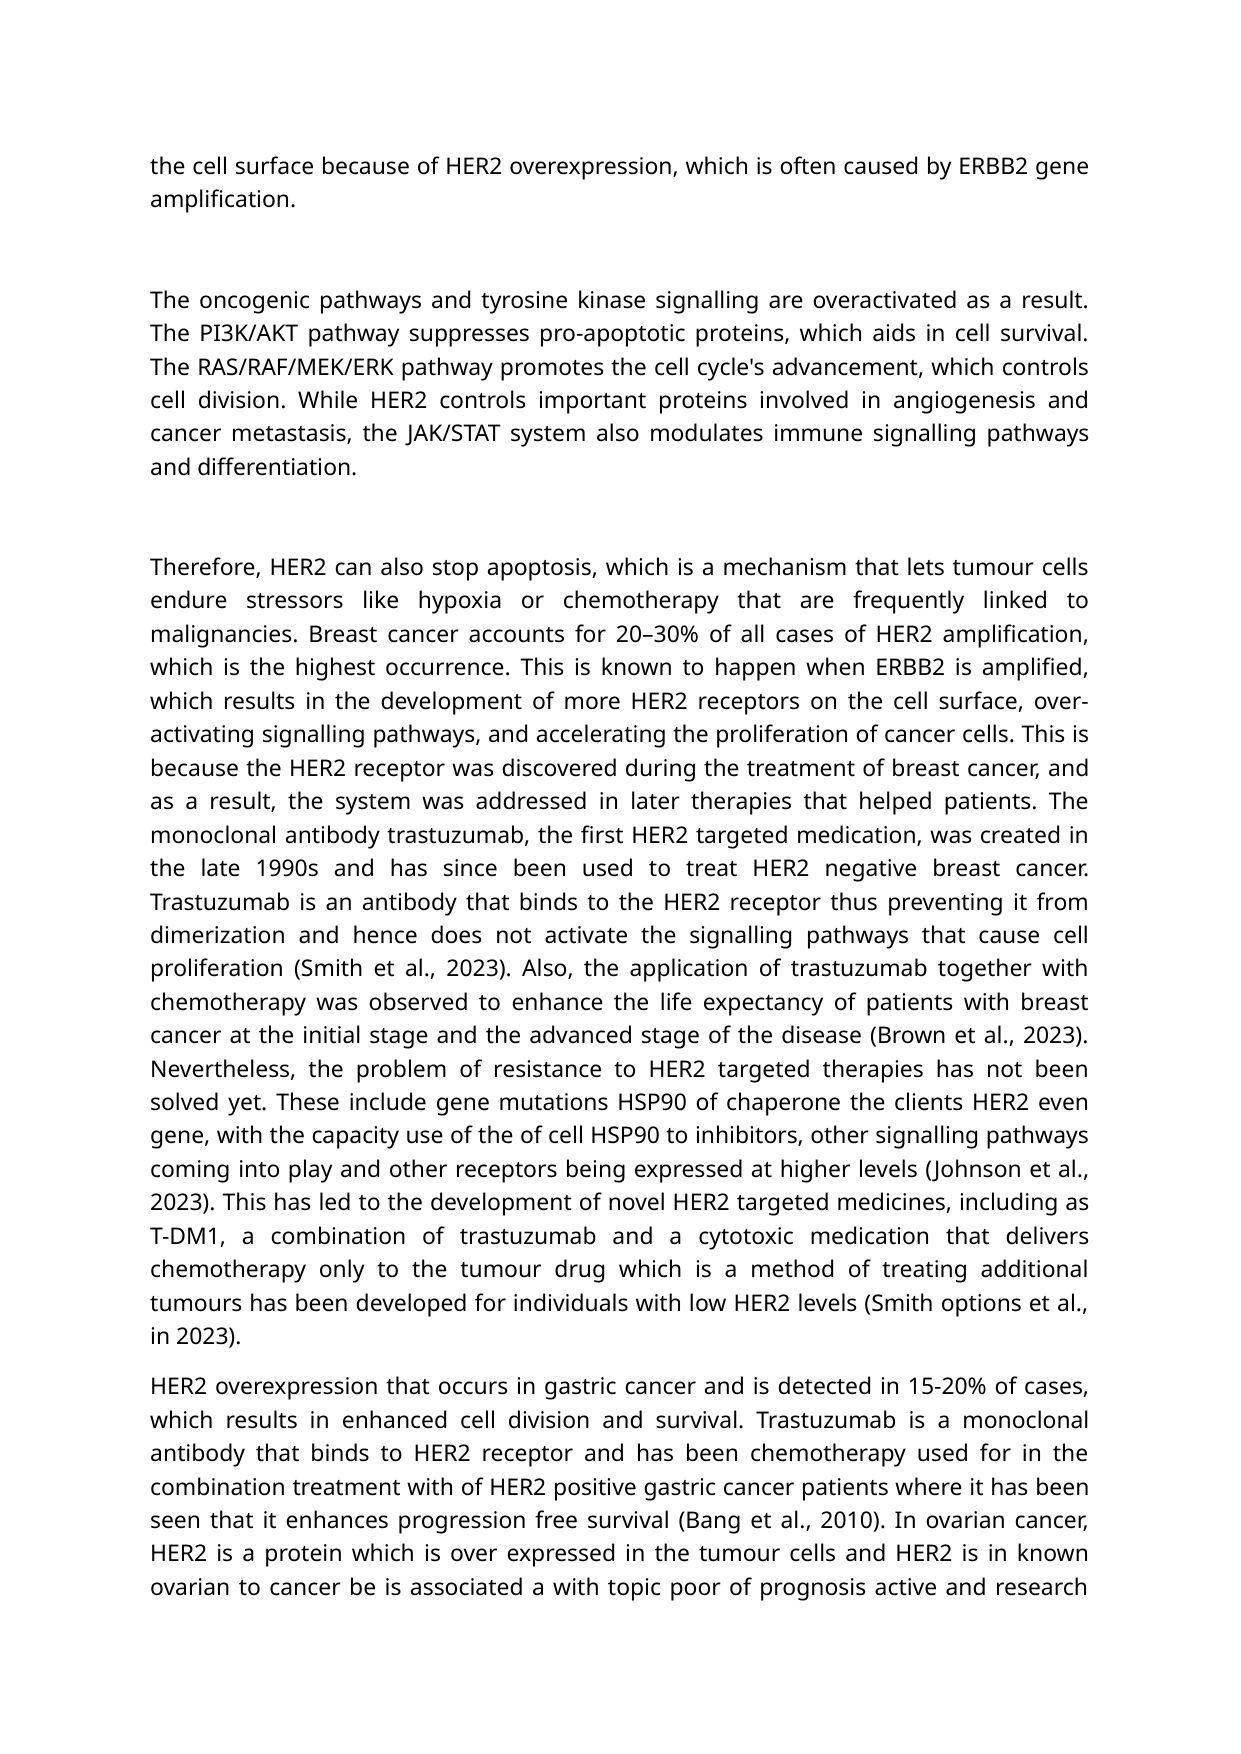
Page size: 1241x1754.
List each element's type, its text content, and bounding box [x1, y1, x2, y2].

text The oncogenic pathways and tyrosine kinase signalling are overactivated as a result. The PI3K/AKT pathway suppresses pro-apoptotic proteins, which aids in cell survival. The RAS/RAF/MEK/ERK pathway promotes the cell cycle's advancement, which controls cell division. While HER2 controls important proteins involved in angiogenesis and cancer metastasis, the JAK/STAT system also modulates immune signalling pathways and differentiation. [150, 284, 1090, 482]
text HER2 overexpression that occurs in gastric cancer and is detected in 15-20% of cases, which results in enhanced cell division and survival. Trastuzumab is a monoclonal antibody that binds to HER2 receptor and has been chemotherapy used for in the combination treatment with of HER2 positive gastric cancer patients where it has been seen that it enhances progression free survival (Bang et al., 2010). In ovarian cancer, HER2 is a protein which is over expressed in the tumour cells and HER2 is in known ovarian to cancer be is associated a with topic poor of prognosis active and research [150, 1370, 1090, 1602]
text Therefore, HER2 can also stop apoptosis, which is a mechanism that lets tumour cells endure stressors like hypoxia or chemotherapy that are frequently linked to malignancies. Breast cancer accounts for 20–30% of all cases of HER2 amplification, which is the highest occurrence. This is known to happen when ERBB2 is amplified, which results in the development of more HER2 receptors on the cell surface, over-activating signalling pathways, and accelerating the proliferation of cancer cells. This is because the HER2 receptor was discovered during the treatment of breast cancer, and as a result, the system was addressed in later therapies that helped patients. The monoclonal antibody trastuzumab, the first HER2 targeted medication, was created in the late 1990s and has since been used to treat HER2 negative breast cancer. Trastuzumab is an antibody that binds to the HER2 receptor thus preventing it from dimerization and hence does not activate the signalling pathways that cause cell proliferation (Smith et al., 2023). Also, the application of trastuzumab together with chemotherapy was observed to enhance the life expectancy of patients with breast cancer at the initial stage and the advanced stage of the disease (Brown et al., 2023). Nevertheless, the problem of resistance to HER2 targeted therapies has not been solved yet. These include gene mutations HSP90 of chaperone the clients HER2 even gene, with the capacity use of the of cell HSP90 to inhibitors, other signalling pathways coming into play and other receptors being expressed at higher levels (Johnson et al., 2023). This has led to the development of novel HER2 targeted medicines, including as T-DM1, a combination of trastuzumab and a cytotoxic medication that delivers chemotherapy only to the tumour drug which is a method of treating additional tumours has been developed for individuals with low HER2 levels (Smith options et al., in 2023). [150, 551, 1090, 1351]
text the cell surface because of HER2 overexpression, which is often caused by ERBB2 gene amplification. [150, 150, 1090, 215]
